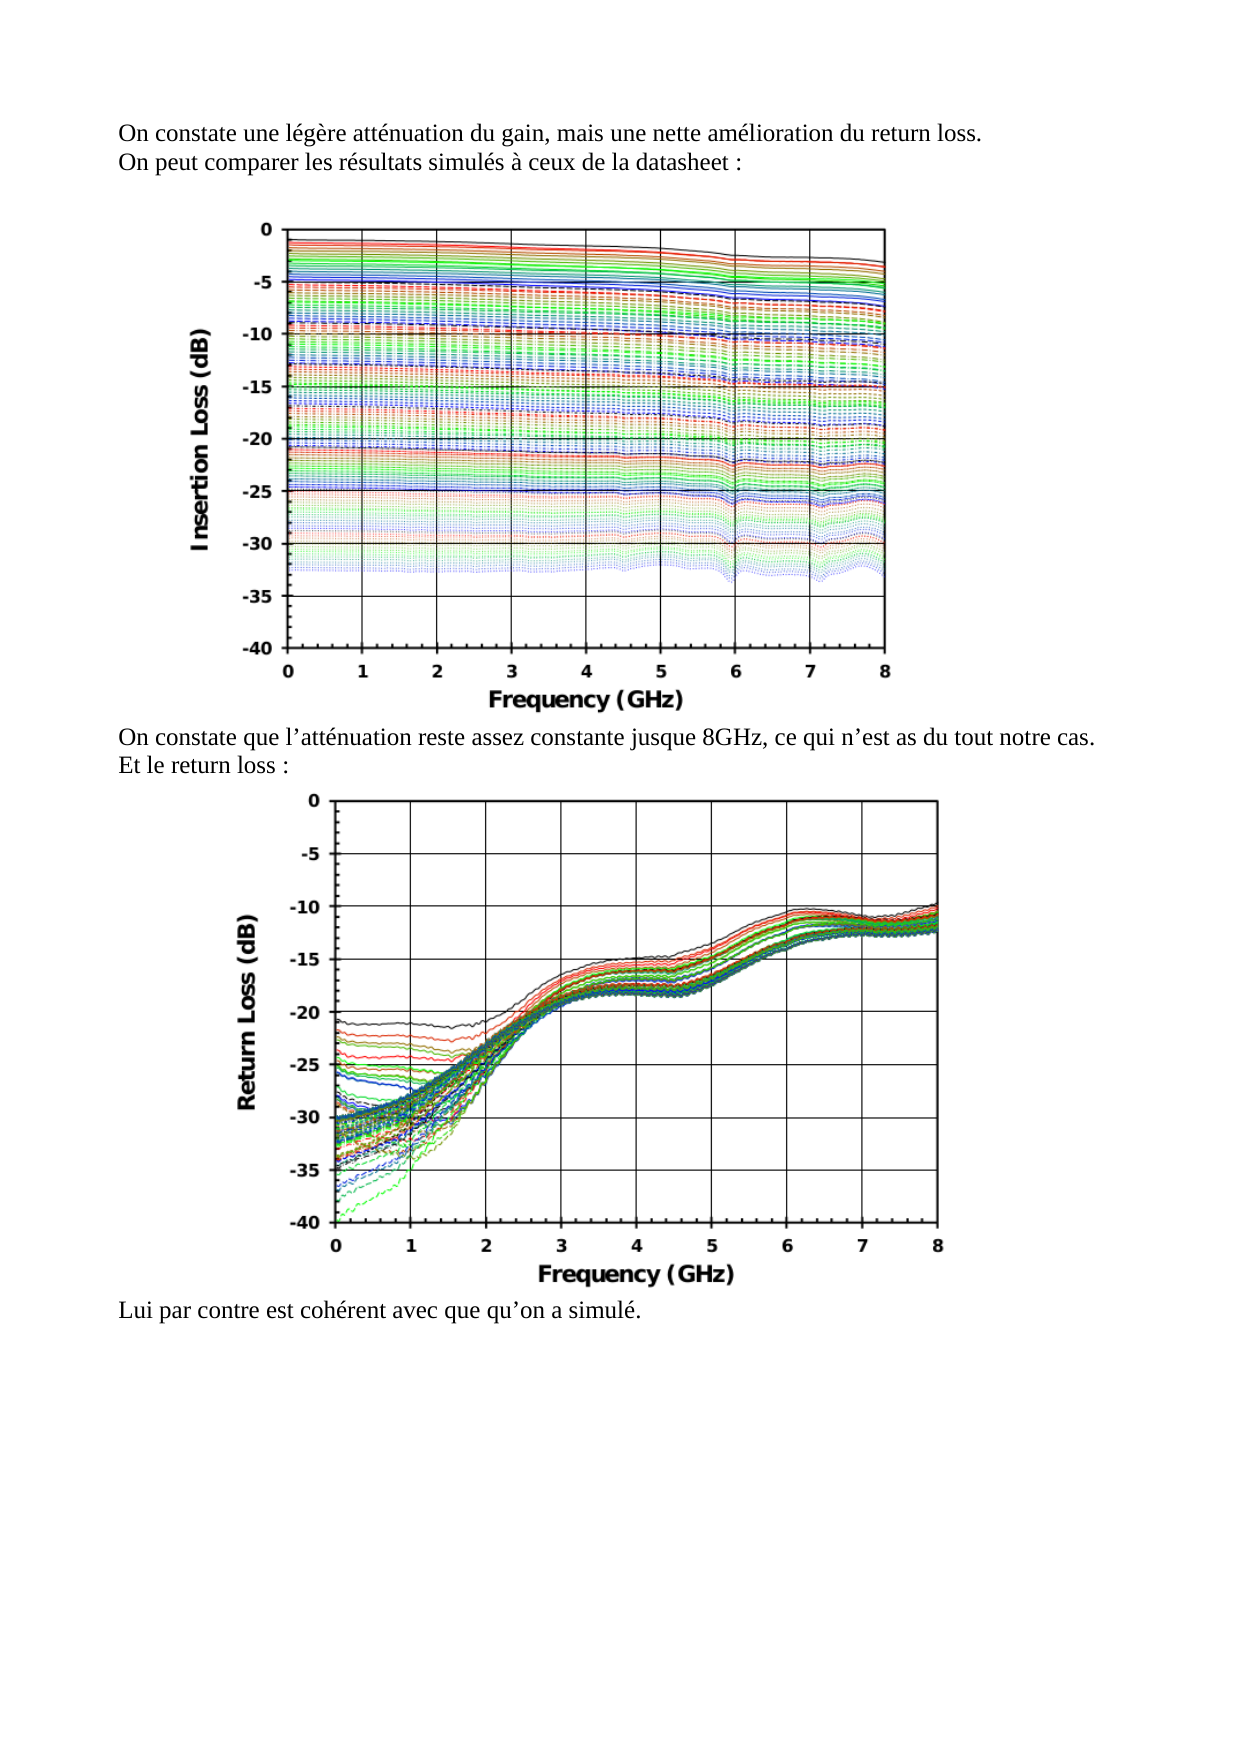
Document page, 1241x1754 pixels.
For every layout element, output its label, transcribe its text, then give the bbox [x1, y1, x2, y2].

text Lui par contre est cohérent avec que qu’on a simulé. [118, 779, 1122, 1324]
picture [198, 779, 1042, 1296]
text On constate une légère atténuation du gain, mais une nette amélioration du return loss. [118, 118, 1122, 147]
text On peut comparer les résultats simulés à ceux de la datasheet : [118, 147, 1122, 176]
text Et le return loss : [118, 751, 1122, 779]
text On constate que l’atténuation reste assez constante jusque 8GHz, ce qui n’est as du tout notre cas. [118, 722, 1122, 751]
picture [125, 193, 947, 719]
